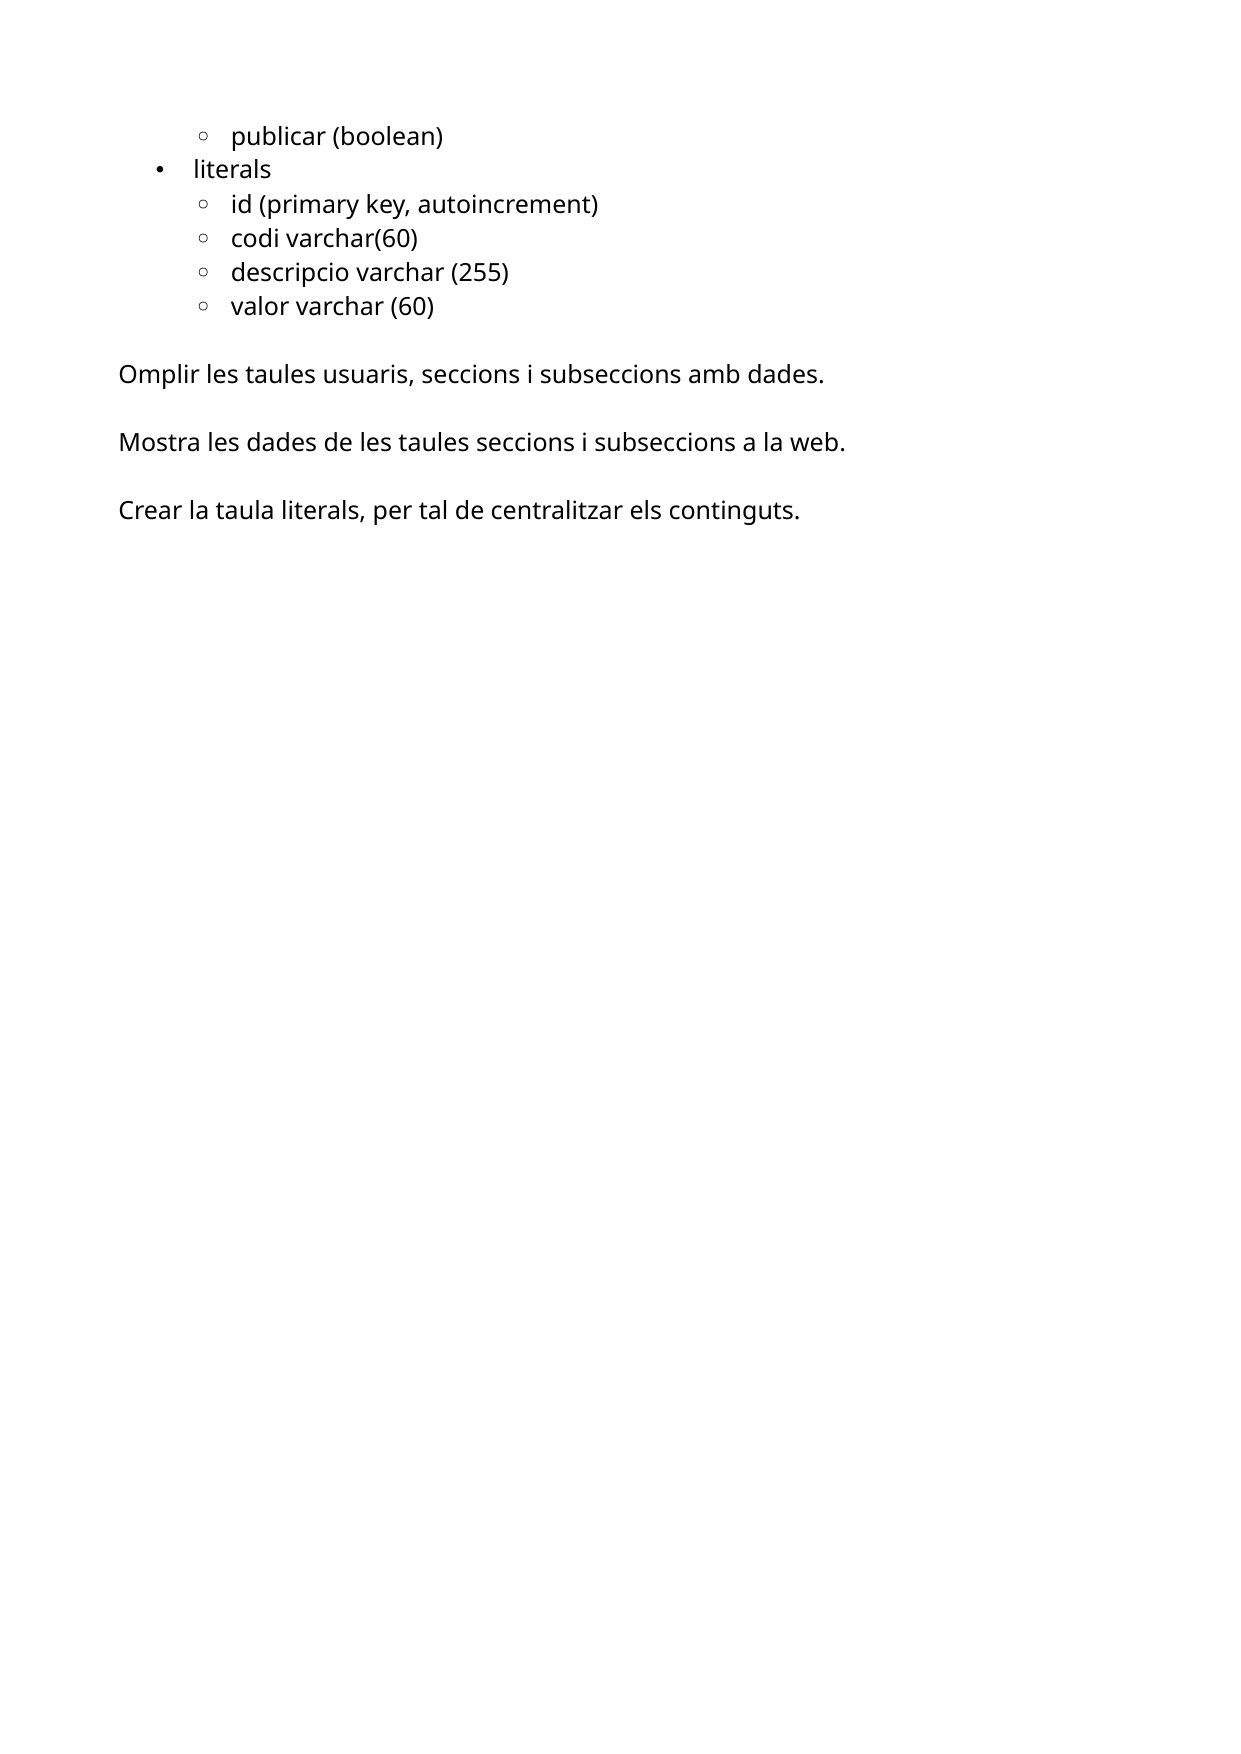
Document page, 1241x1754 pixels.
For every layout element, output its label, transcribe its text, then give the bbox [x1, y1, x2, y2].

text Crear la taula literals, per tal de centralitzar els continguts. [118, 493, 1122, 527]
text Omplir les taules usuaris, seccions i subseccions amb dades. [118, 357, 1122, 391]
list publicar (boolean) [193, 118, 1122, 152]
list id (primary key, autoincrement) [193, 186, 1122, 220]
text Mostra les dades de les taules seccions i subseccions a la web. [118, 425, 1122, 459]
list descripcio varchar (255) [193, 254, 1122, 288]
list literals [156, 152, 1122, 186]
list codi varchar(60) [193, 220, 1122, 254]
list valor varchar (60) [193, 288, 1122, 322]
